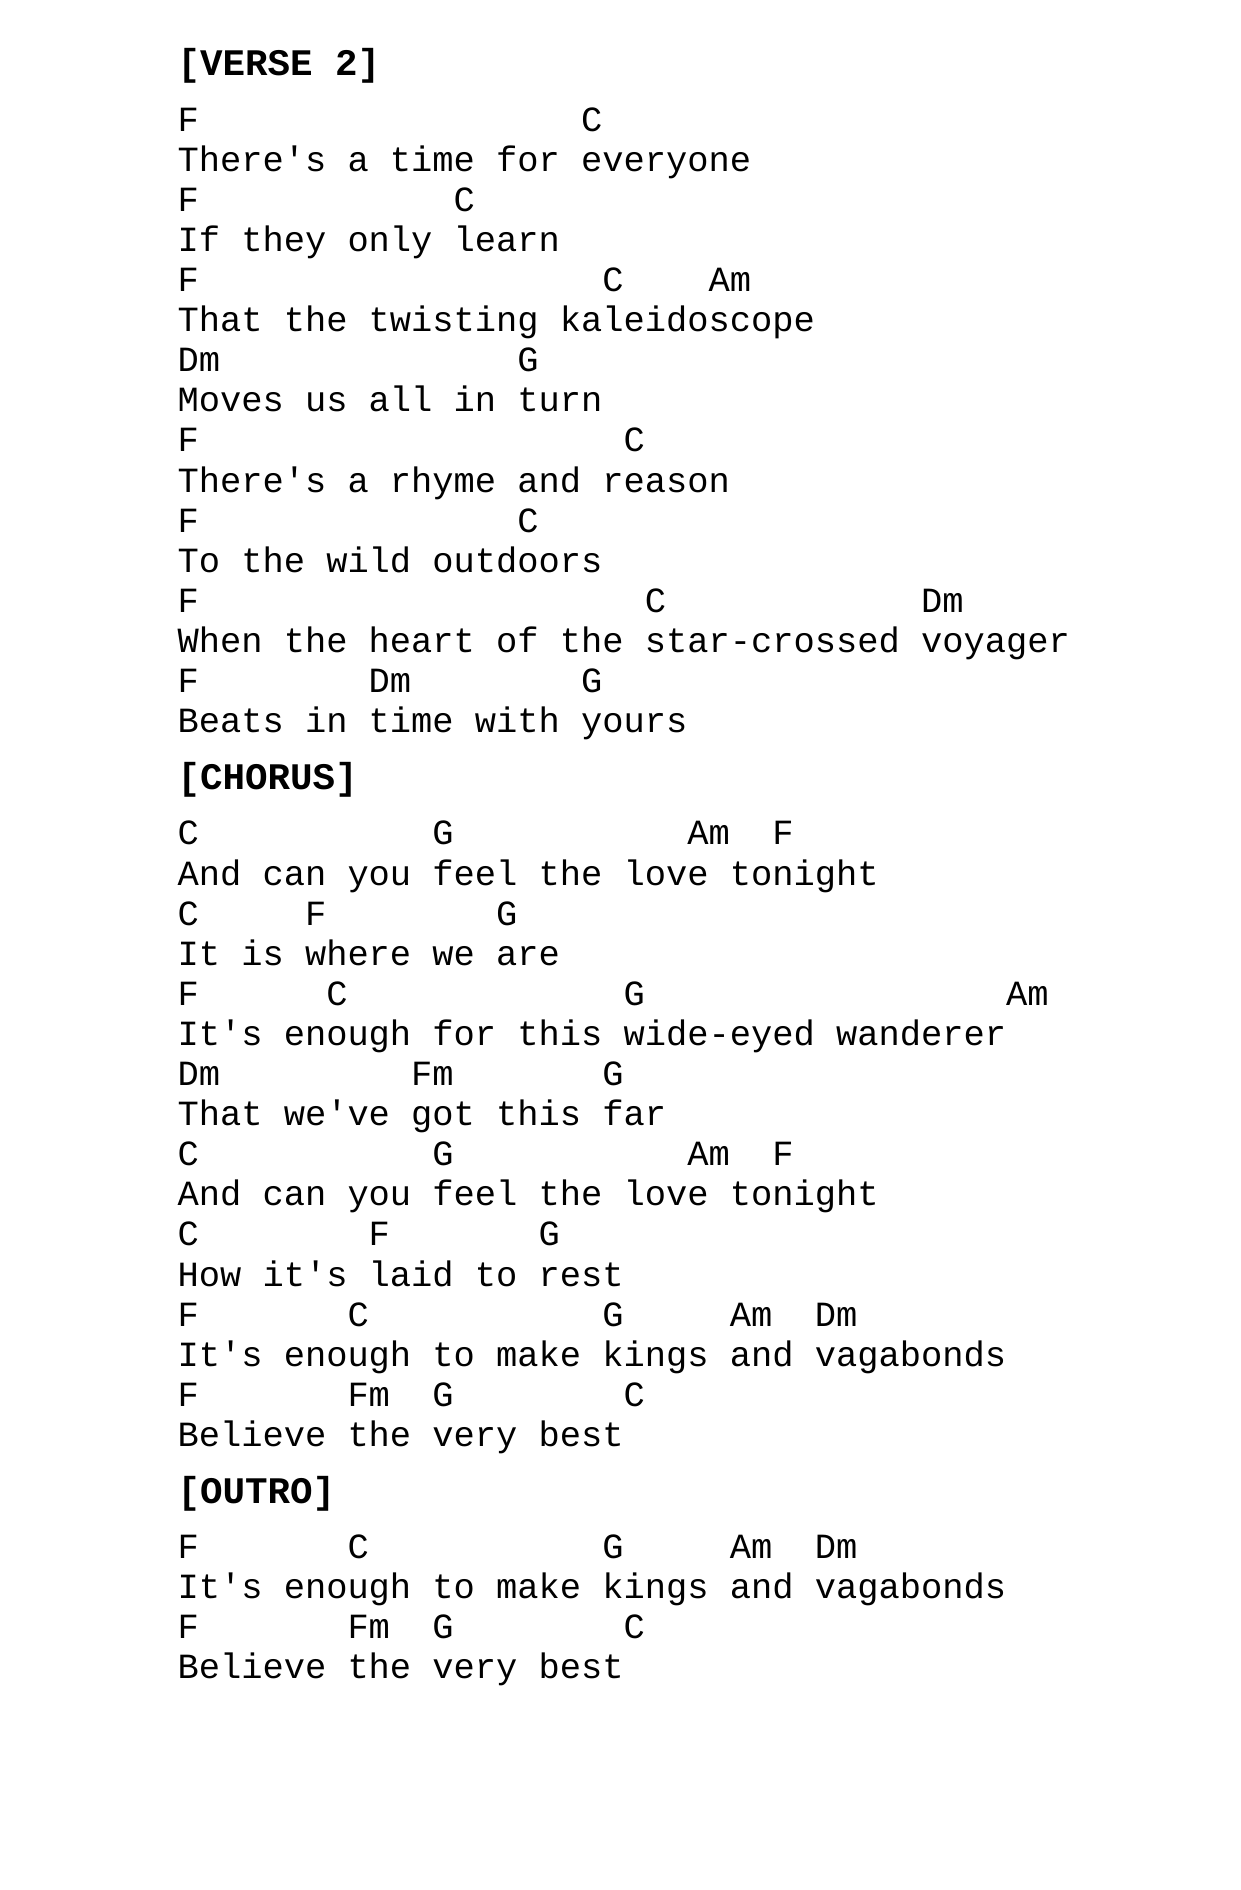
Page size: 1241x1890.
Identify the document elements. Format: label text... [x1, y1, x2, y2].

text F C G Am [177, 976, 1196, 1016]
text F Fm G C [177, 1377, 1196, 1417]
text There's a rhyme and reason [177, 462, 1196, 503]
text And can you feel the love tonight [177, 1176, 1196, 1216]
text F C Dm [177, 583, 1196, 623]
text Beats in time with yours [177, 703, 1196, 743]
subtitle [VERSE 2] [177, 44, 1196, 87]
text C F G [177, 896, 1196, 936]
text That we've got this far [177, 1096, 1196, 1136]
text It is where we are [177, 936, 1196, 976]
text It's enough to make kings and vagabonds [177, 1337, 1196, 1377]
text F C [177, 422, 1196, 462]
text It's enough for this wide-eyed wanderer [177, 1016, 1196, 1056]
text There's a time for everyone [177, 142, 1196, 182]
text Dm G [177, 342, 1196, 382]
text Believe the very best [177, 1649, 1196, 1689]
text That the twisting kaleidoscope [177, 302, 1196, 342]
text F Dm G [177, 663, 1196, 703]
text To the wild outdoors [177, 543, 1196, 583]
text F C Am [177, 262, 1196, 302]
text Dm Fm G [177, 1056, 1196, 1096]
text F C [177, 102, 1196, 142]
text Believe the very best [177, 1417, 1196, 1457]
text When the heart of the star-crossed voyager [177, 623, 1196, 663]
text C F G [177, 1216, 1196, 1256]
subtitle [OUTRO] [177, 1472, 1196, 1514]
text F C [177, 182, 1196, 222]
text F C G Am Dm [177, 1297, 1196, 1337]
text C G Am F [177, 815, 1196, 855]
subtitle [CHORUS] [177, 758, 1196, 801]
text How it's laid to rest [177, 1256, 1196, 1297]
text F C G Am Dm [177, 1529, 1196, 1569]
text F C [177, 503, 1196, 543]
text If they only learn [177, 222, 1196, 262]
text C G Am F [177, 1136, 1196, 1176]
text F Fm G C [177, 1609, 1196, 1649]
text And can you feel the love tonight [177, 855, 1196, 896]
text Moves us all in turn [177, 382, 1196, 422]
text It's enough to make kings and vagabonds [177, 1569, 1196, 1609]
